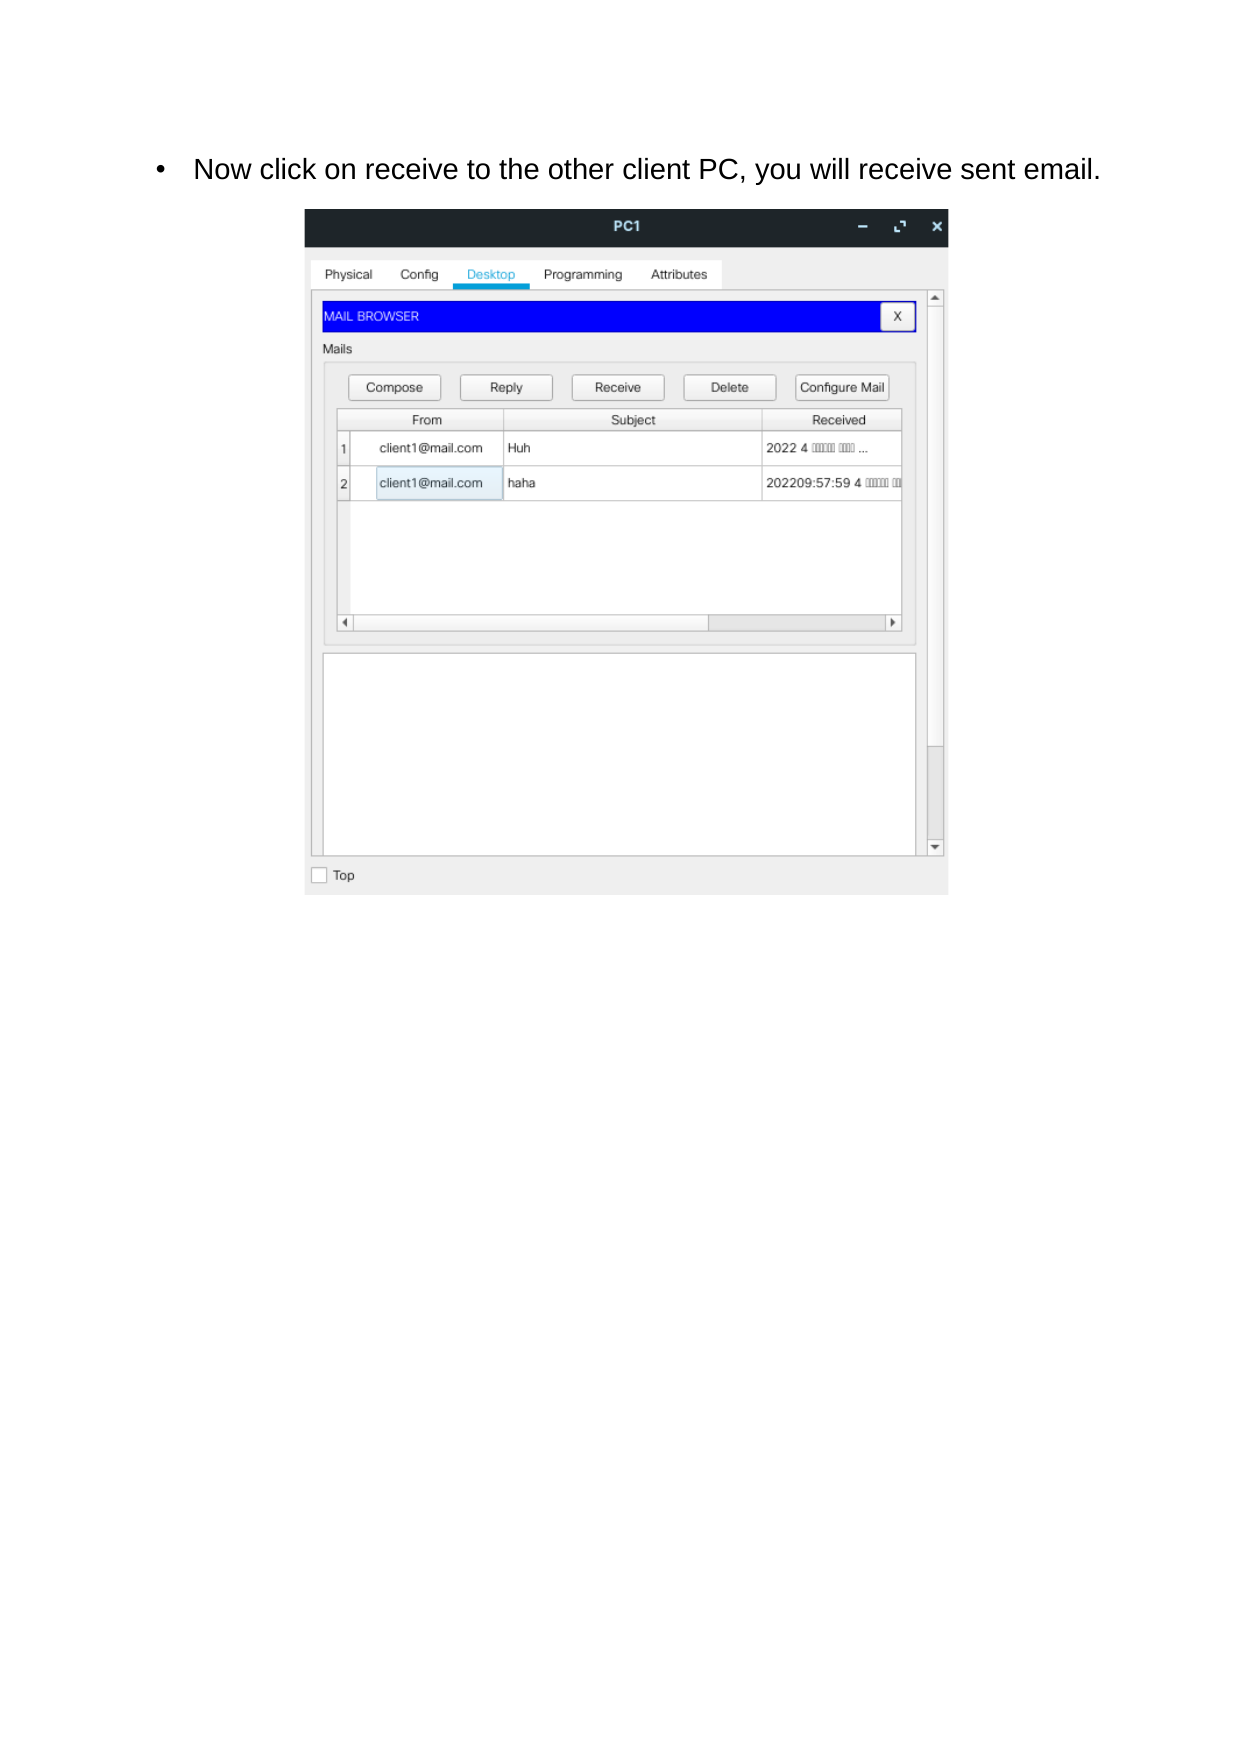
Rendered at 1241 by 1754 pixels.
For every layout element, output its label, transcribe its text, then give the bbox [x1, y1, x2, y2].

list Now click on receive to the other client PC, you will receive sent email. [156, 152, 1122, 185]
picture [304, 209, 949, 895]
